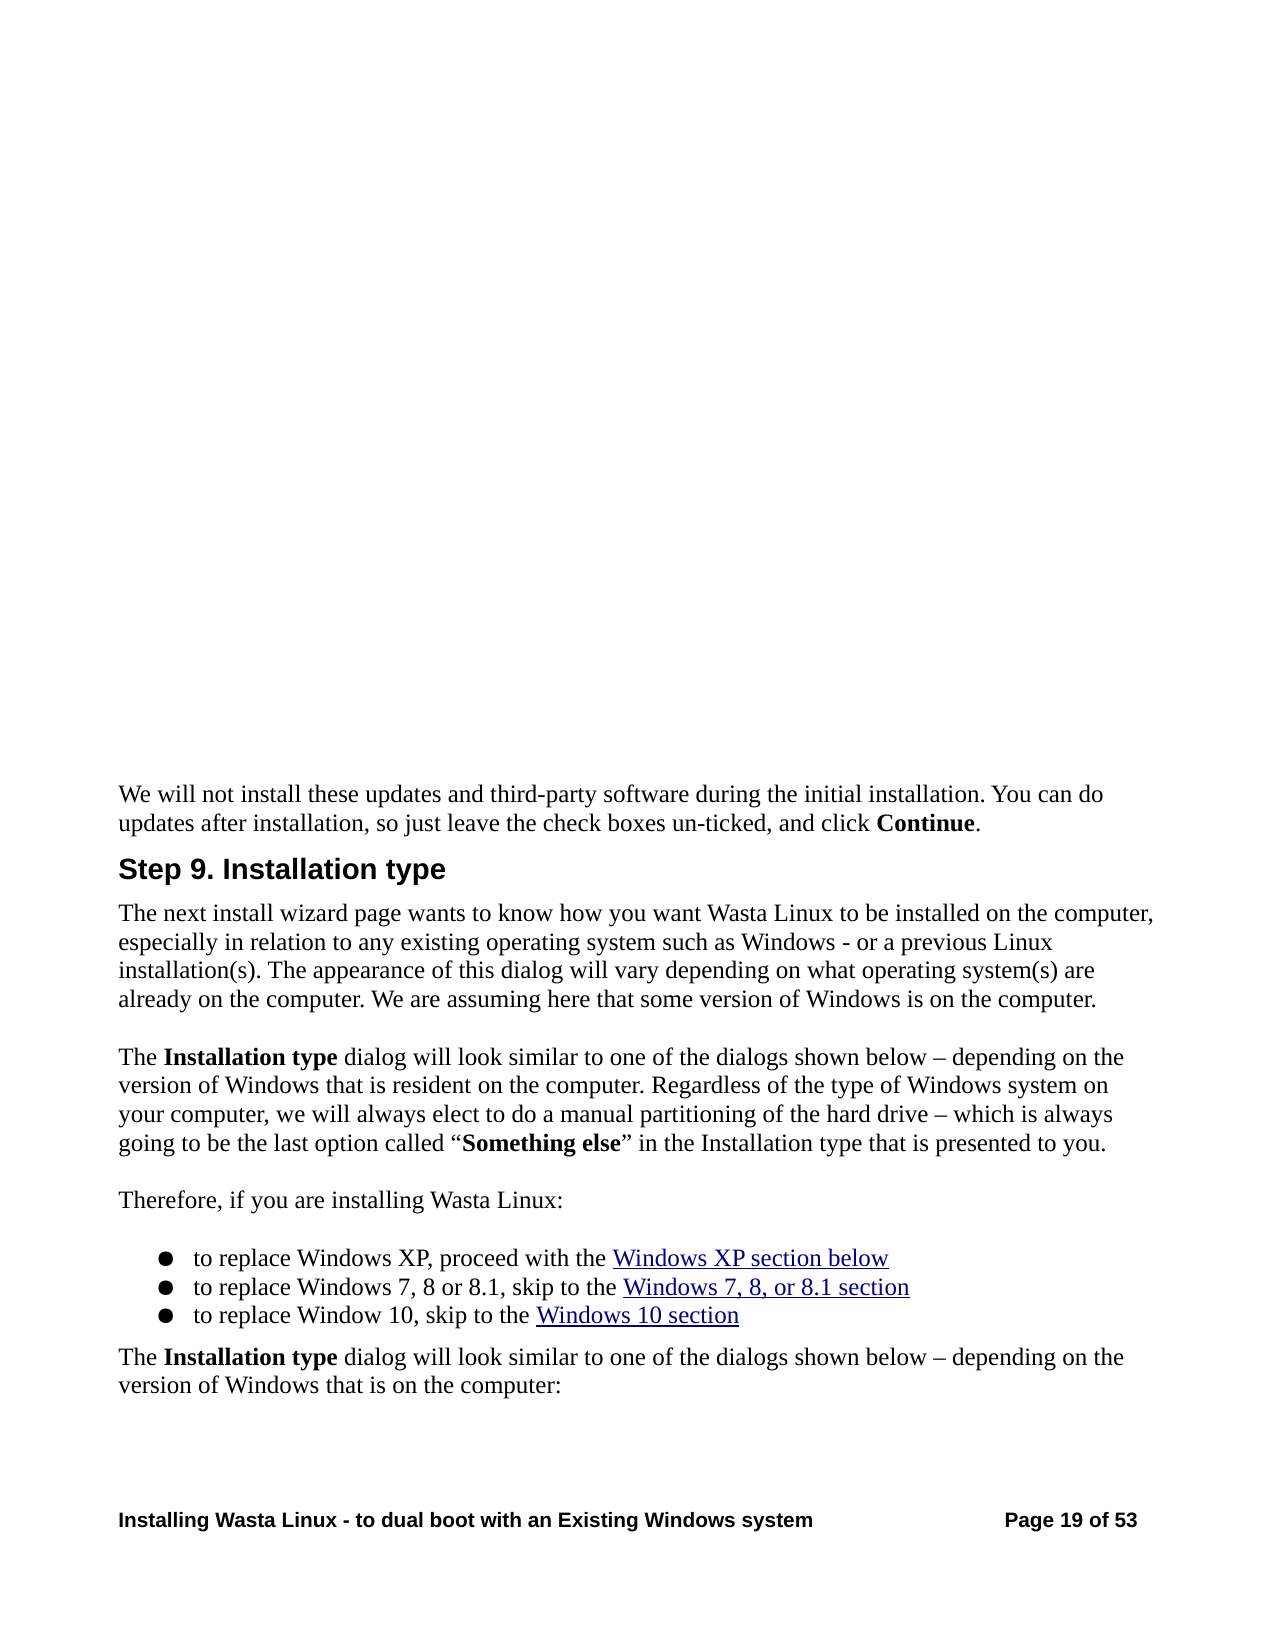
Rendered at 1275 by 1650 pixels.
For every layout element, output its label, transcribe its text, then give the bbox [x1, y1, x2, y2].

text We will not install these updates and third-party software during the initial installation. You can do updates after installation, so just leave the check boxes un-ticked, and click Continue. [118, 779, 1157, 837]
text Therefore, if you are installing Wasta Linux: [118, 1185, 1157, 1214]
text The Installation type dialog will look similar to one of the dialogs shown below – depending on the version of Windows that is resident on the computer. Regardless of the type of Windows system on your computer, we will always elect to do a manual partitioning of the hard drive – which is always going to be the last option called “Something else” in the Installation type that is presented to you. [118, 1042, 1157, 1157]
list to replace Windows XP, proceed with the Windows XP section below [156, 1243, 1157, 1272]
text The Installation type dialog will look similar to one of the dialogs shown below – depending on the version of Windows that is on the computer: [118, 1342, 1157, 1399]
subtitle Step 9. Installation type [118, 852, 1157, 885]
list to replace Windows 7, 8 or 8.1, skip to the Windows 7, 8, or 8.1 section [156, 1272, 1157, 1300]
text The next install wizard page wants to know how you want Wasta Linux to be installed on the computer, especially in relation to any existing operating system such as Windows - or a previous Linux installation(s). The appearance of this dialog will vary depending on what operating system(s) are already on the computer. We are assuming here that some version of Windows is on the computer. [118, 898, 1157, 1013]
list to replace Window 10, skip to the Windows 10 section [156, 1300, 1157, 1329]
